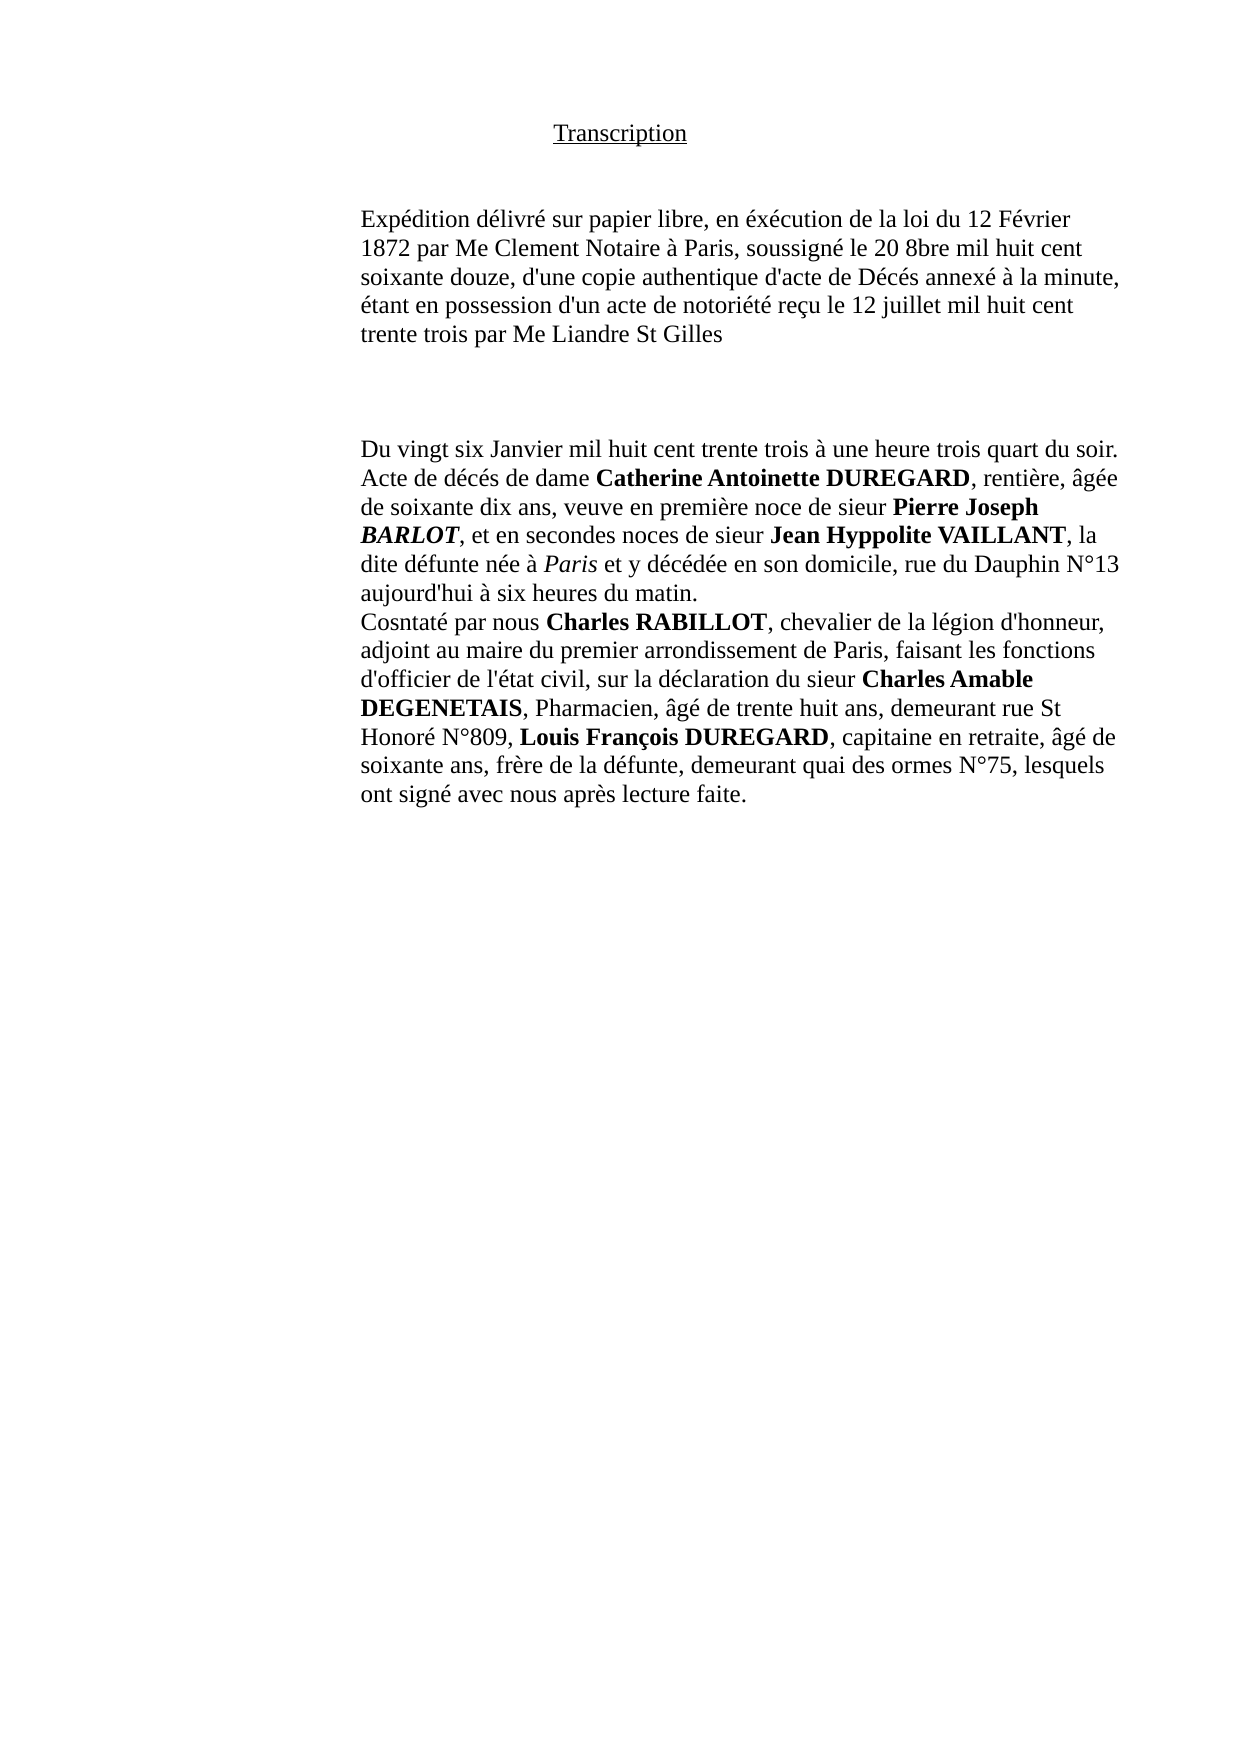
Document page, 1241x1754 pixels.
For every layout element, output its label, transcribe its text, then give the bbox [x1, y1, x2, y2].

text Transcription [118, 118, 1122, 147]
text Cosntaté par nous Charles RABILLOT, chevalier de la légion d'honneur, adjoint au maire du premier arrondissement de Paris, faisant les fonctions d'officier de l'état civil, sur la déclaration du sieur Charles Amable DEGENETAIS, Pharmacien, âgé de trente huit ans, demeurant rue St Honoré N°809, Louis François DUREGARD, capitaine en retraite, âgé de soixante ans, frère de la défunte, demeurant quai des ormes N°75, lesquels ont signé avec nous après lecture faite. [360, 607, 1122, 808]
text Acte de décés de dame Catherine Antoinette DUREGARD, rentière, âgée de soixante dix ans, veuve en première noce de sieur Pierre Joseph BARLOT, et en secondes noces de sieur Jean Hyppolite VAILLANT, la dite défunte née à Paris et y décédée en son domicile, rue du Dauphin N°13 aujourd'hui à six heures du matin. [360, 463, 1122, 607]
text Expédition délivré sur papier libre, en éxécution de la loi du 12 Février 1872 par Me Clement Notaire à Paris, soussigné le 20 8bre mil huit cent soixante douze, d'une copie authentique d'acte de Décés annexé à la minute, étant en possession d'un acte de notoriété reçu le 12 juillet mil huit cent trente trois par Me Liandre St Gilles [360, 204, 1122, 348]
text Du vingt six Janvier mil huit cent trente trois à une heure trois quart du soir. [360, 434, 1122, 463]
